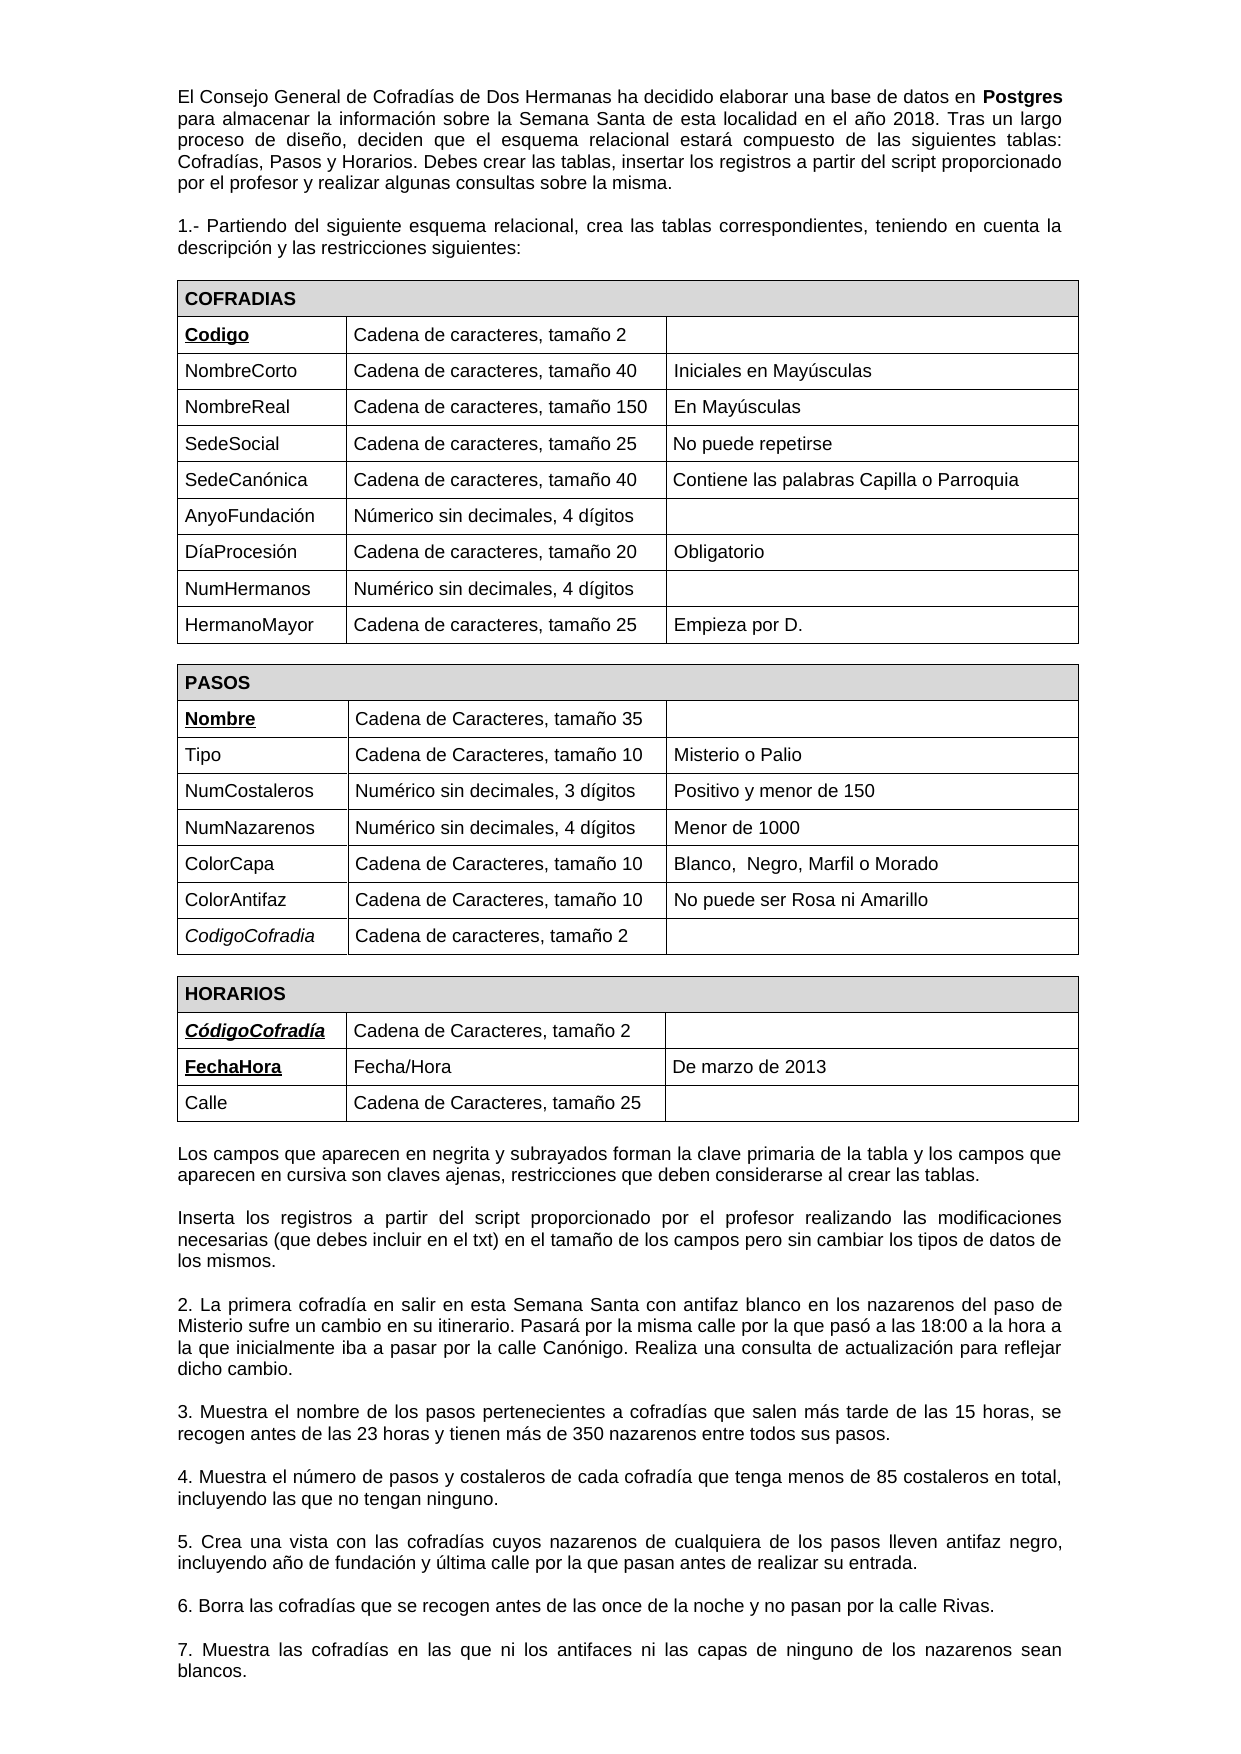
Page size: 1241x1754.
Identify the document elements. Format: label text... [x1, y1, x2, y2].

table_cell NumHermanos [178, 571, 346, 606]
table_cell Cadena de caracteres, tamaño 2 [347, 317, 666, 353]
table_cell Cadena de Caracteres, tamaño 35 [349, 701, 666, 737]
table_cell NombreReal [178, 390, 346, 425]
table_cell En Mayúsculas [667, 390, 1078, 425]
table_cell Misterio o Palio [667, 738, 1078, 773]
table_cell No puede repetirse [667, 426, 1078, 461]
table_cell [667, 701, 1078, 737]
text 2. La primera cofradía en salir en esta Semana Santa con antifaz blanco en los nazarenos del paso de Misterio sufre un cambio en su itinerario. Pasará por la misma calle por la que pasó a las 18:00 a la hora a la que inicialmente iba a pasar por la calle Canónigo. Realiza una consulta de actualización para reflejar dicho cambio. [177, 1293, 1063, 1380]
table_cell Iniciales en Mayúsculas [667, 354, 1078, 389]
table_cell Numérico sin decimales, 4 dígitos [347, 571, 666, 606]
table_cell ColorAntifaz [178, 883, 347, 918]
table_cell Tipo [178, 738, 347, 773]
table_cell Contiene las palabras Capilla o Parroquia [667, 462, 1078, 498]
table_cell NombreCorto [178, 354, 346, 389]
table_cell [667, 571, 1078, 606]
table_cell CódigoCofradía [178, 1013, 346, 1048]
table_cell Positivo y menor de 150 [667, 774, 1078, 809]
table_cell Cadena de caracteres, tamaño 20 [347, 535, 666, 570]
table_cell FechaHora [178, 1049, 346, 1085]
table_cell Cadena de Caracteres, tamaño 10 [349, 846, 666, 882]
text 5. Crea una vista con las cofradías cuyos nazarenos de cualquiera de los pasos lleven antifaz negro, incluyendo año de fundación y última calle por la que pasan antes de realizar su entrada. [177, 1531, 1063, 1574]
text 1.- Partiendo del siguiente esquema relacional, crea las tablas correspondientes, teniendo en cuenta la descripción y las restricciones siguientes: [177, 215, 1063, 258]
text Inserta los registros a partir del script proporcionado por el profesor realizando las modificaciones necesarias (que debes incluir en el txt) en el tamaño de los campos pero sin cambiar los tipos de datos de los mismos. [177, 1207, 1063, 1272]
table_cell Calle [178, 1086, 346, 1121]
table_cell Empieza por D. [667, 607, 1078, 643]
table_cell Menor de 1000 [667, 810, 1078, 845]
table_cell Cadena de Caracteres, tamaño 2 [347, 1013, 665, 1048]
table_cell Cadena de caracteres, tamaño 25 [347, 607, 666, 643]
table_cell Cadena de Caracteres, tamaño 10 [349, 883, 666, 918]
table_cell De marzo de 2013 [666, 1049, 1078, 1085]
table_cell AnyoFundación [178, 499, 346, 534]
text 6. Borra las cofradías que se recogen antes de las once de la noche y no pasan por la calle Rivas. [177, 1595, 1063, 1617]
table_header HORARIOS [178, 977, 1078, 1012]
table_cell Fecha/Hora [347, 1049, 665, 1085]
table_cell Cadena de caracteres, tamaño 40 [347, 462, 666, 498]
table_cell [667, 919, 1078, 954]
text 4. Muestra el número de pasos y costaleros de cada cofradía que tenga menos de 85 costaleros en total, incluyendo las que no tengan ninguno. [177, 1466, 1063, 1509]
table_cell [667, 317, 1078, 353]
table_header PASOS [178, 665, 1078, 700]
table_cell Cadena de Caracteres, tamaño 25 [347, 1086, 665, 1121]
table_cell [666, 1086, 1078, 1121]
table_cell Cadena de caracteres, tamaño 150 [347, 390, 666, 425]
text Los campos que aparecen en negrita y subrayados forman la clave primaria de la tabla y los campos que aparecen en cursiva son claves ajenas, restricciones que deben considerarse al crear las tablas. [177, 1142, 1063, 1186]
table_cell Númerico sin decimales, 4 dígitos [347, 499, 666, 534]
table_cell Numérico sin decimales, 3 dígitos [349, 774, 666, 809]
table_cell SedeSocial [178, 426, 346, 461]
table_cell ColorCapa [178, 846, 347, 882]
text El Consejo General de Cofradías de Dos Hermanas ha decidido elaborar una base de datos en Postgres para almacenar la información sobre la Semana Santa de esta localidad en el año 2018. Tras un largo proceso de diseño, deciden que el esquema relacional estará compuesto de las siguientes tablas: Cofradías, Pasos y Horarios. Debes crear las tablas, insertar los registros a partir del script proporcionado por el profesor y realizar algunas consultas sobre la misma. [177, 86, 1063, 194]
table_cell No puede ser Rosa ni Amarillo [667, 883, 1078, 918]
table_cell DíaProcesión [178, 535, 346, 570]
table_cell SedeCanónica [178, 462, 346, 498]
table_header COFRADIAS [178, 281, 1078, 316]
table_cell Numérico sin decimales, 4 dígitos [349, 810, 666, 845]
text 3. Muestra el nombre de los pasos pertenecientes a cofradías que salen más tarde de las 15 horas, se recogen antes de las 23 horas y tienen más de 350 nazarenos entre todos sus pasos. [177, 1401, 1063, 1444]
table_cell [667, 499, 1078, 534]
table_cell Nombre [178, 701, 347, 737]
table_cell Codigo [178, 317, 346, 353]
table_cell Blanco, Negro, Marfil o Morado [667, 846, 1078, 882]
table_cell CodigoCofradia [178, 919, 347, 954]
table_cell [666, 1013, 1078, 1048]
table_cell Cadena de caracteres, tamaño 2 [349, 919, 666, 954]
table_cell HermanoMayor [178, 607, 346, 643]
table_cell Cadena de Caracteres, tamaño 10 [349, 738, 666, 773]
table_cell NumNazarenos [178, 810, 347, 845]
table_cell Cadena de caracteres, tamaño 25 [347, 426, 666, 461]
text 7. Muestra las cofradías en las que ni los antifaces ni las capas de ninguno de los nazarenos sean blancos. [177, 1638, 1063, 1682]
table_cell Obligatorio [667, 535, 1078, 570]
table_cell Cadena de caracteres, tamaño 40 [347, 354, 666, 389]
table_cell NumCostaleros [178, 774, 347, 809]
